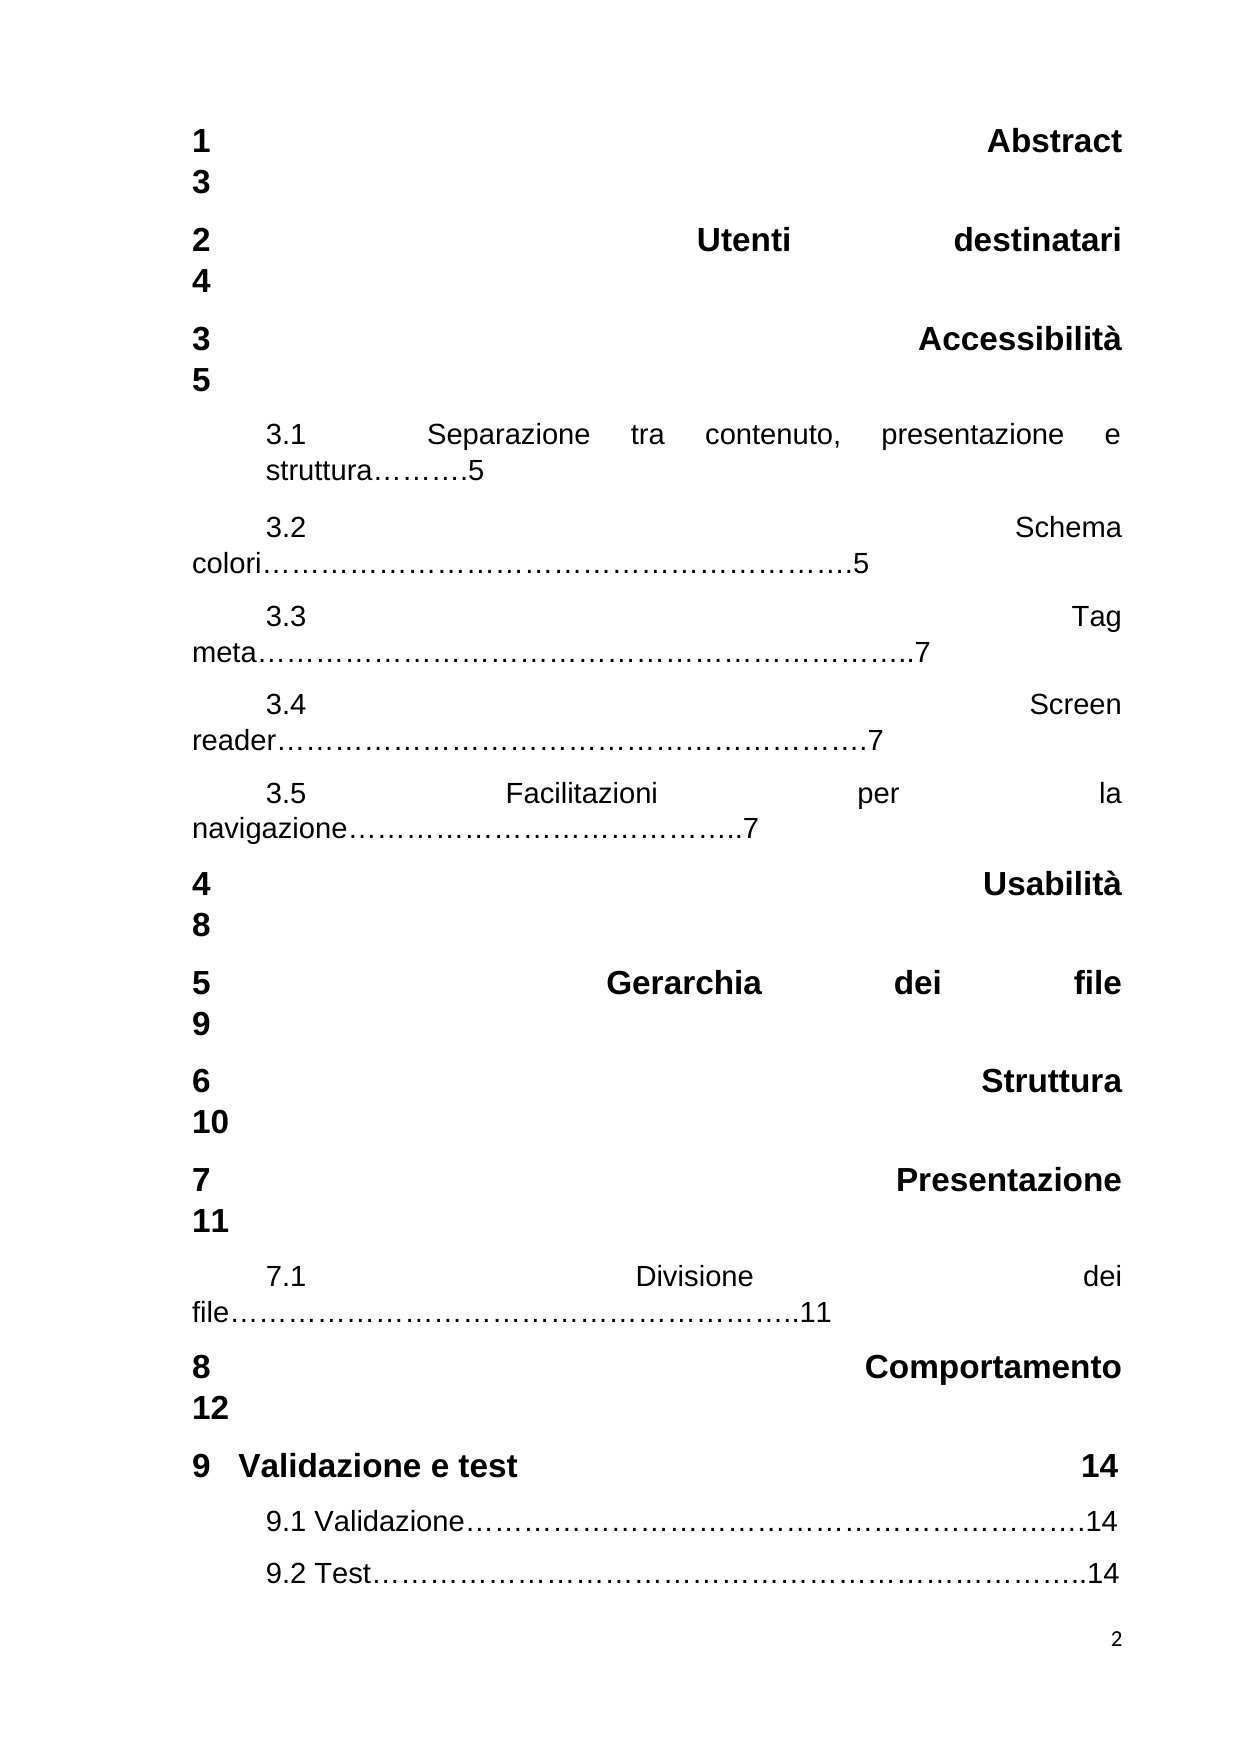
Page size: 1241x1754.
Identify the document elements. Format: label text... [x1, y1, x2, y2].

text 3 Accessibilità 5 [192, 319, 1122, 398]
text 5 Gerarchia dei file 9 [192, 963, 1122, 1042]
text 6 Struttura 10 [192, 1061, 1122, 1141]
text 9 Validazione e test 14 [192, 1446, 1122, 1484]
text 3.3 Tag meta…………………………………………………………..7 [192, 599, 1122, 668]
text 9.2 Test………………………………………………………………..14 [266, 1556, 1122, 1590]
text 3.1 Separazione tra contenuto, presentazione e struttura……….5 [266, 417, 1122, 487]
text 8 Comportamento 12 [192, 1347, 1122, 1427]
text 3.2 Schema colori…………………………………………………….5 [192, 506, 1122, 580]
text 3.5 Facilitazioni per la navigazione…………………………………..7 [192, 776, 1122, 845]
text 4 Usabilità 8 [192, 864, 1122, 943]
text 3.4 Screen reader…………………………………………………….7 [192, 687, 1122, 757]
text 1 Abstract 3 [192, 121, 1122, 201]
text 7 Presentazione 11 [192, 1160, 1122, 1240]
text 7.1 Divisione dei file…………………………………………………..11 [192, 1259, 1122, 1328]
text 9.1 Validazione……………………………………………………….14 [266, 1504, 1122, 1537]
text 2 Utenti destinatari 4 [192, 220, 1122, 299]
